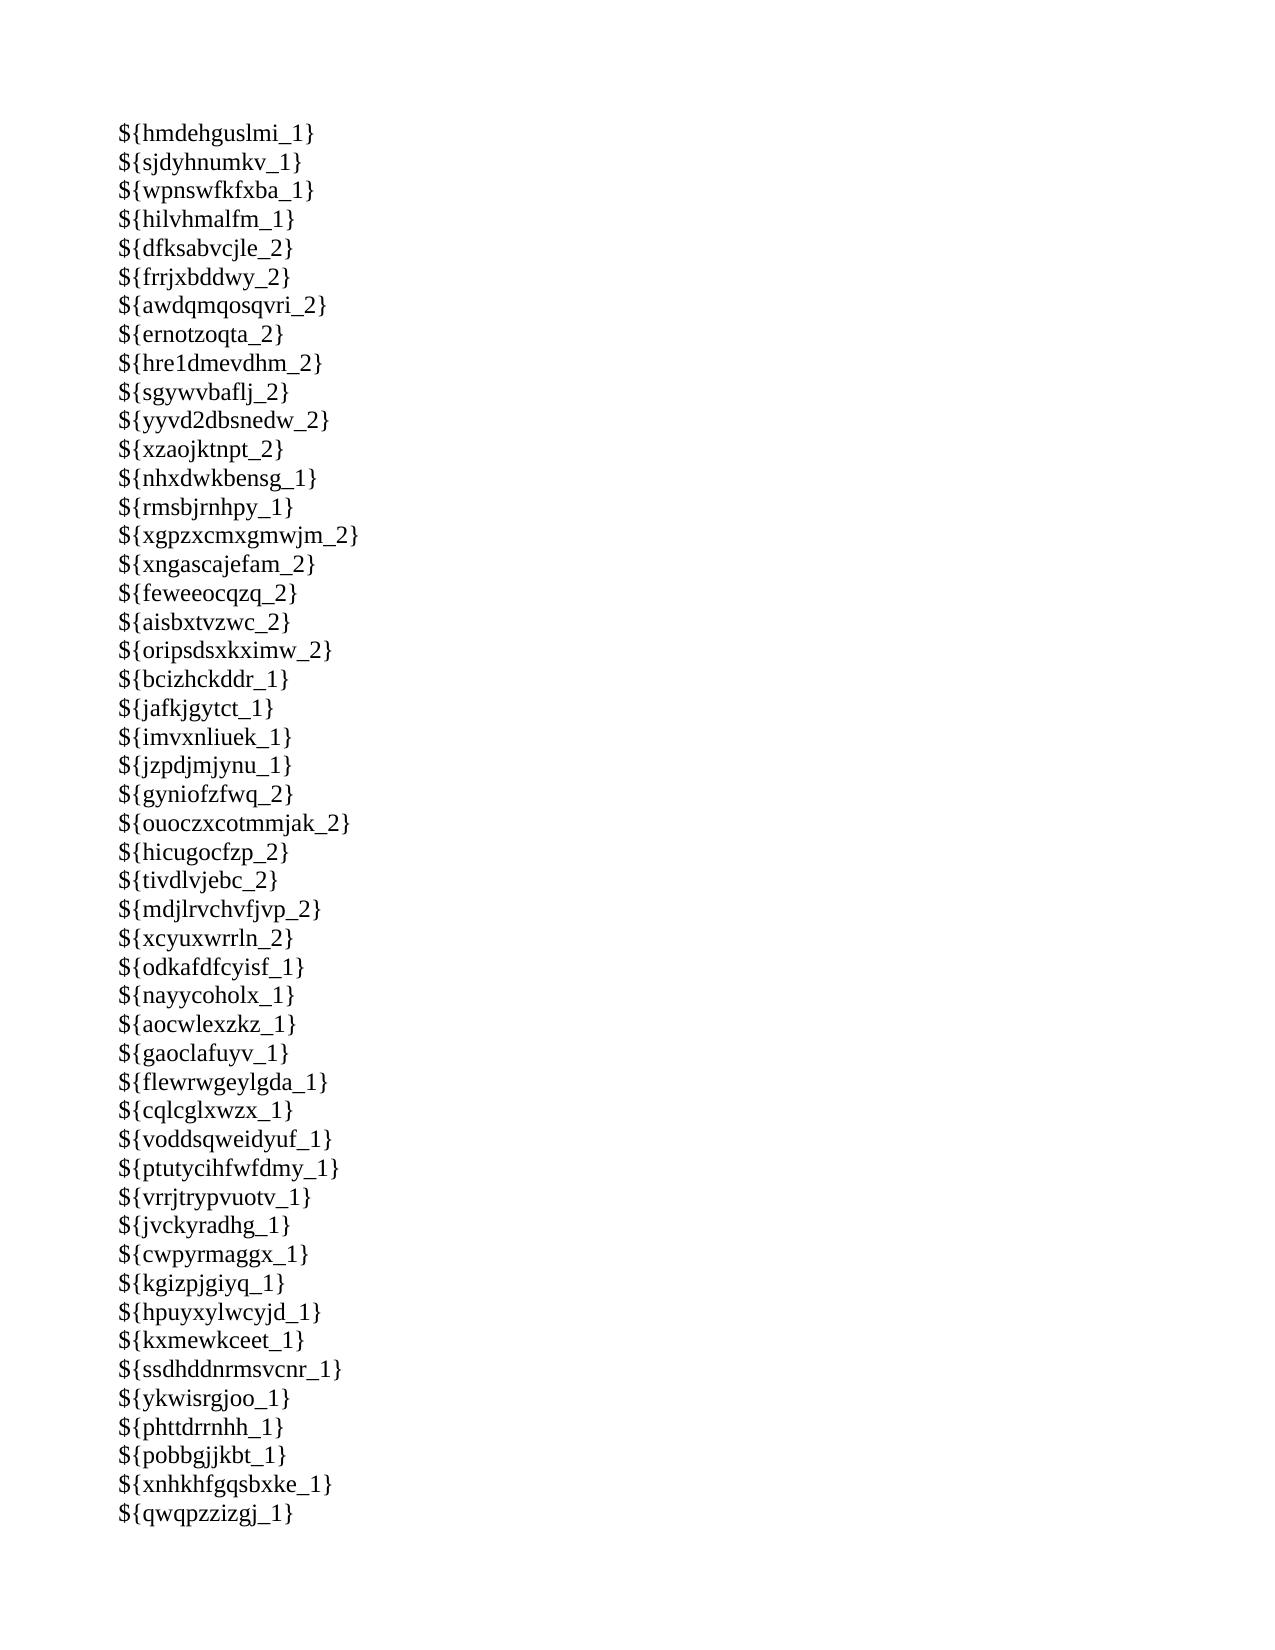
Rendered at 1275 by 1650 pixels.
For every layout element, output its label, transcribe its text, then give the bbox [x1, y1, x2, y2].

text ${voddsqweidyuf_1} [118, 1124, 1157, 1153]
text ${jvckyradhg_1} [118, 1211, 1157, 1239]
text ${hilvhmalfm_1} [118, 204, 1157, 233]
text ${xnhkhfgqsbxke_1} [118, 1469, 1157, 1498]
text ${kgizpjgiyq_1} [118, 1268, 1157, 1297]
text ${xgpzxcmxgmwjm_2} [118, 521, 1157, 549]
text ${hpuyxylwcyjd_1} [118, 1297, 1157, 1326]
text ${ykwisrgjoo_1} [118, 1383, 1157, 1412]
text ${tivdlvjebc_2} [118, 866, 1157, 894]
text ${flewrwgeylgda_1} [118, 1067, 1157, 1096]
text ${gaoclafuyv_1} [118, 1038, 1157, 1067]
text ${rmsbjrnhpy_1} [118, 492, 1157, 521]
text ${mdjlrvchvfjvp_2} [118, 894, 1157, 923]
text ${hmdehguslmi_1} [118, 118, 1157, 147]
text ${frrjxbddwy_2} [118, 262, 1157, 291]
text ${vrrjtrypvuotv_1} [118, 1182, 1157, 1211]
text ${xzaojktnpt_2} [118, 434, 1157, 463]
text ${ouoczxcotmmjak_2} [118, 808, 1157, 837]
text ${sjdyhnumkv_1} [118, 147, 1157, 176]
text ${gyniofzfwq_2} [118, 779, 1157, 808]
text ${cqlcglxwzx_1} [118, 1096, 1157, 1124]
text ${feweeocqzq_2} [118, 578, 1157, 607]
text ${nayycoholx_1} [118, 981, 1157, 1009]
text ${sgywvbaflj_2} [118, 377, 1157, 406]
text ${wpnswfkfxba_1} [118, 176, 1157, 204]
text ${phttdrrnhh_1} [118, 1412, 1157, 1441]
text ${xngascajefam_2} [118, 549, 1157, 578]
text ${dfksabvcjle_2} [118, 233, 1157, 262]
text ${jzpdjmjynu_1} [118, 751, 1157, 779]
text ${hre1dmevdhm_2} [118, 348, 1157, 377]
text ${xcyuxwrrln_2} [118, 923, 1157, 952]
text ${awdqmqosqvri_2} [118, 291, 1157, 319]
text ${cwpyrmaggx_1} [118, 1239, 1157, 1268]
text ${ssdhddnrmsvcnr_1} [118, 1354, 1157, 1383]
text ${yyvd2dbsnedw_2} [118, 406, 1157, 434]
text ${oripsdsxkximw_2} [118, 636, 1157, 664]
text ${bcizhckddr_1} [118, 664, 1157, 693]
text ${hicugocfzp_2} [118, 837, 1157, 866]
text ${kxmewkceet_1} [118, 1326, 1157, 1354]
text ${pobbgjjkbt_1} [118, 1441, 1157, 1469]
text ${nhxdwkbensg_1} [118, 463, 1157, 492]
text ${aisbxtvzwc_2} [118, 607, 1157, 636]
text ${odkafdfcyisf_1} [118, 952, 1157, 981]
text ${imvxnliuek_1} [118, 722, 1157, 751]
text ${jafkjgytct_1} [118, 693, 1157, 722]
text ${aocwlexzkz_1} [118, 1009, 1157, 1038]
text ${ernotzoqta_2} [118, 319, 1157, 348]
text ${ptutycihfwfdmy_1} [118, 1153, 1157, 1182]
text ${qwqpzzizgj_1} [118, 1498, 1157, 1527]
